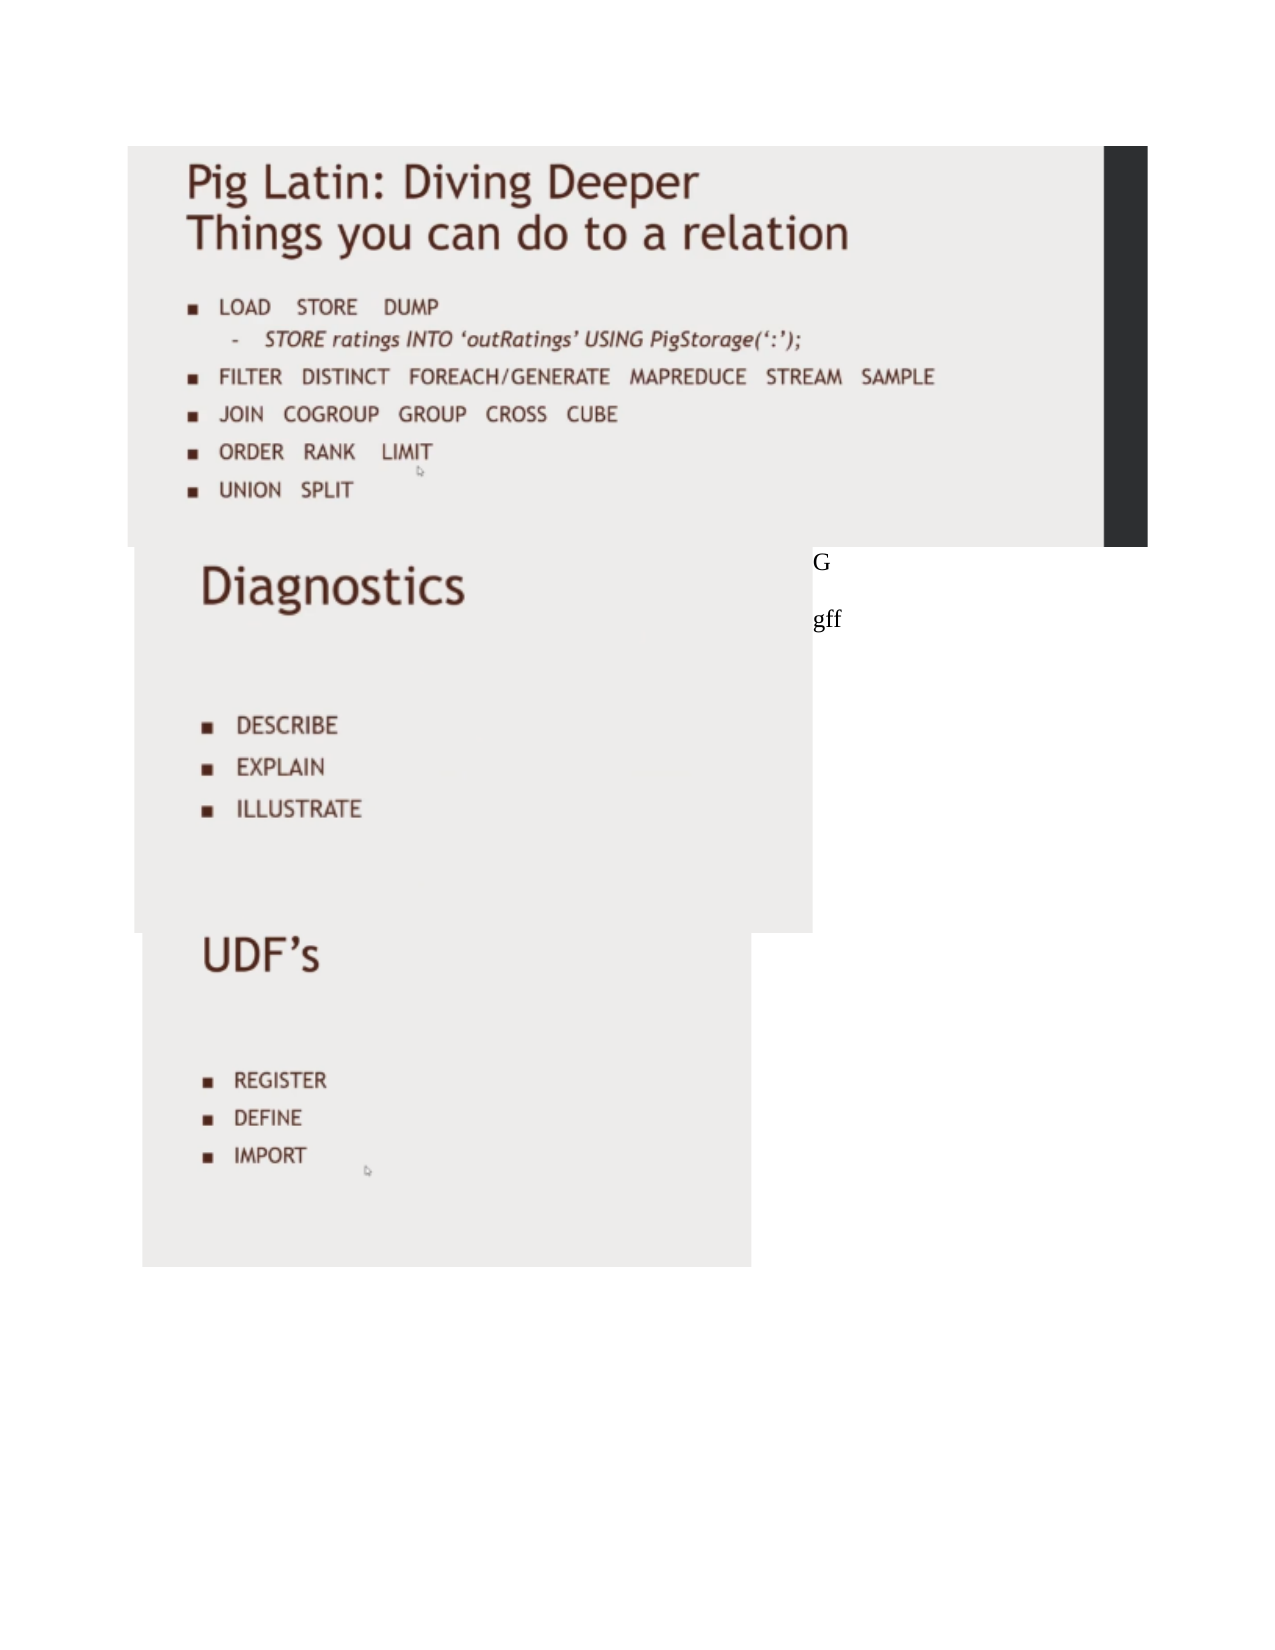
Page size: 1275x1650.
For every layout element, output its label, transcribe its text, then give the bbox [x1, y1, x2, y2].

text [118, 147, 134, 576]
text gff [813, 604, 1157, 633]
text G [813, 147, 1157, 576]
picture [127, 146, 1148, 1267]
text [118, 604, 134, 633]
